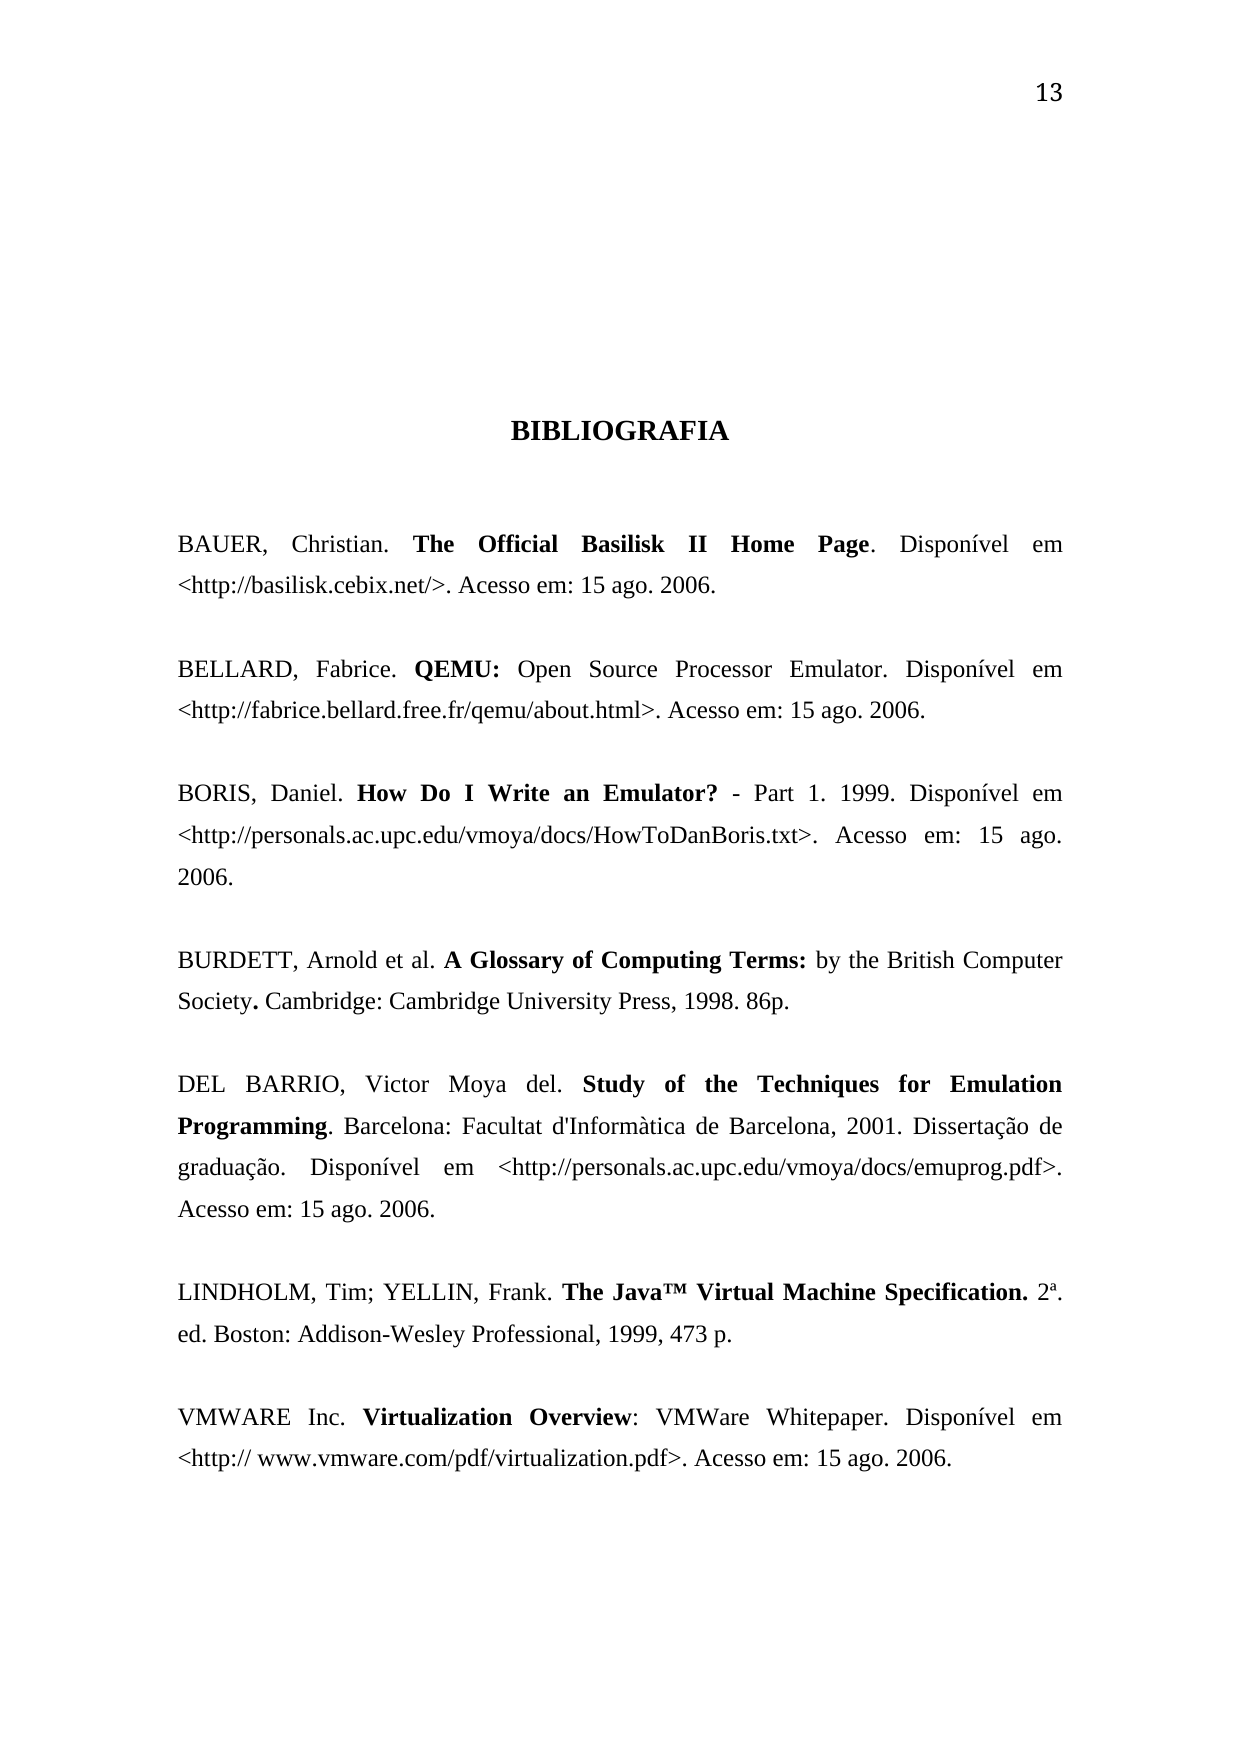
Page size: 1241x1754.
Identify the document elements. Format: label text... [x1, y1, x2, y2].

text BELLARD, Fabrice. QEMU: Open Source Processor Emulator. Disponível em <http://fabrice.bellard.free.fr/qemu/about.html>. Acesso em: 15 ago. 2006. [177, 655, 1063, 724]
text BORIS, Daniel. How Do I Write an Emulator? - Part 1. 1999. Disponível em <http://personals.ac.upc.edu/vmoya/docs/HowToDanBoris.txt>. Acesso em: 15 ago. 2006. [177, 779, 1063, 890]
text BURDETT, Arnold et al. A Glossary of Computing Terms: by the British Computer Society. Cambridge: Cambridge University Press, 1998. 86p. [177, 946, 1063, 1015]
text DEL BARRIO, Victor Moya del. Study of the Techniques for Emulation Programming. Barcelona: Facultat d'Informàtica de Barcelona, 2001. Dissertação de graduação. Disponível em <http://personals.ac.upc.edu/vmoya/docs/emuprog.pdf>. Acesso em: 15 ago. 2006. [177, 1070, 1063, 1223]
subtitle BIBLIOGRAFIA [177, 415, 1063, 447]
text VMWARE Inc. Virtualization Overview: VMWare Whitepaper. Disponível em <http:// www.vmware.com/pdf/virtualization.pdf>. Acesso em: 15 ago. 2006. [177, 1403, 1063, 1472]
text LINDHOLM, Tim; YELLIN, Frank. The Java™ Virtual Machine Specification. 2ª. ed. Boston: Addison-Wesley Professional, 1999, 473 p. [177, 1278, 1063, 1347]
text BAUER, Christian. The Official Basilisk II Home Page. Disponível em <http://basilisk.cebix.net/>. Acesso em: 15 ago. 2006. [177, 530, 1063, 599]
